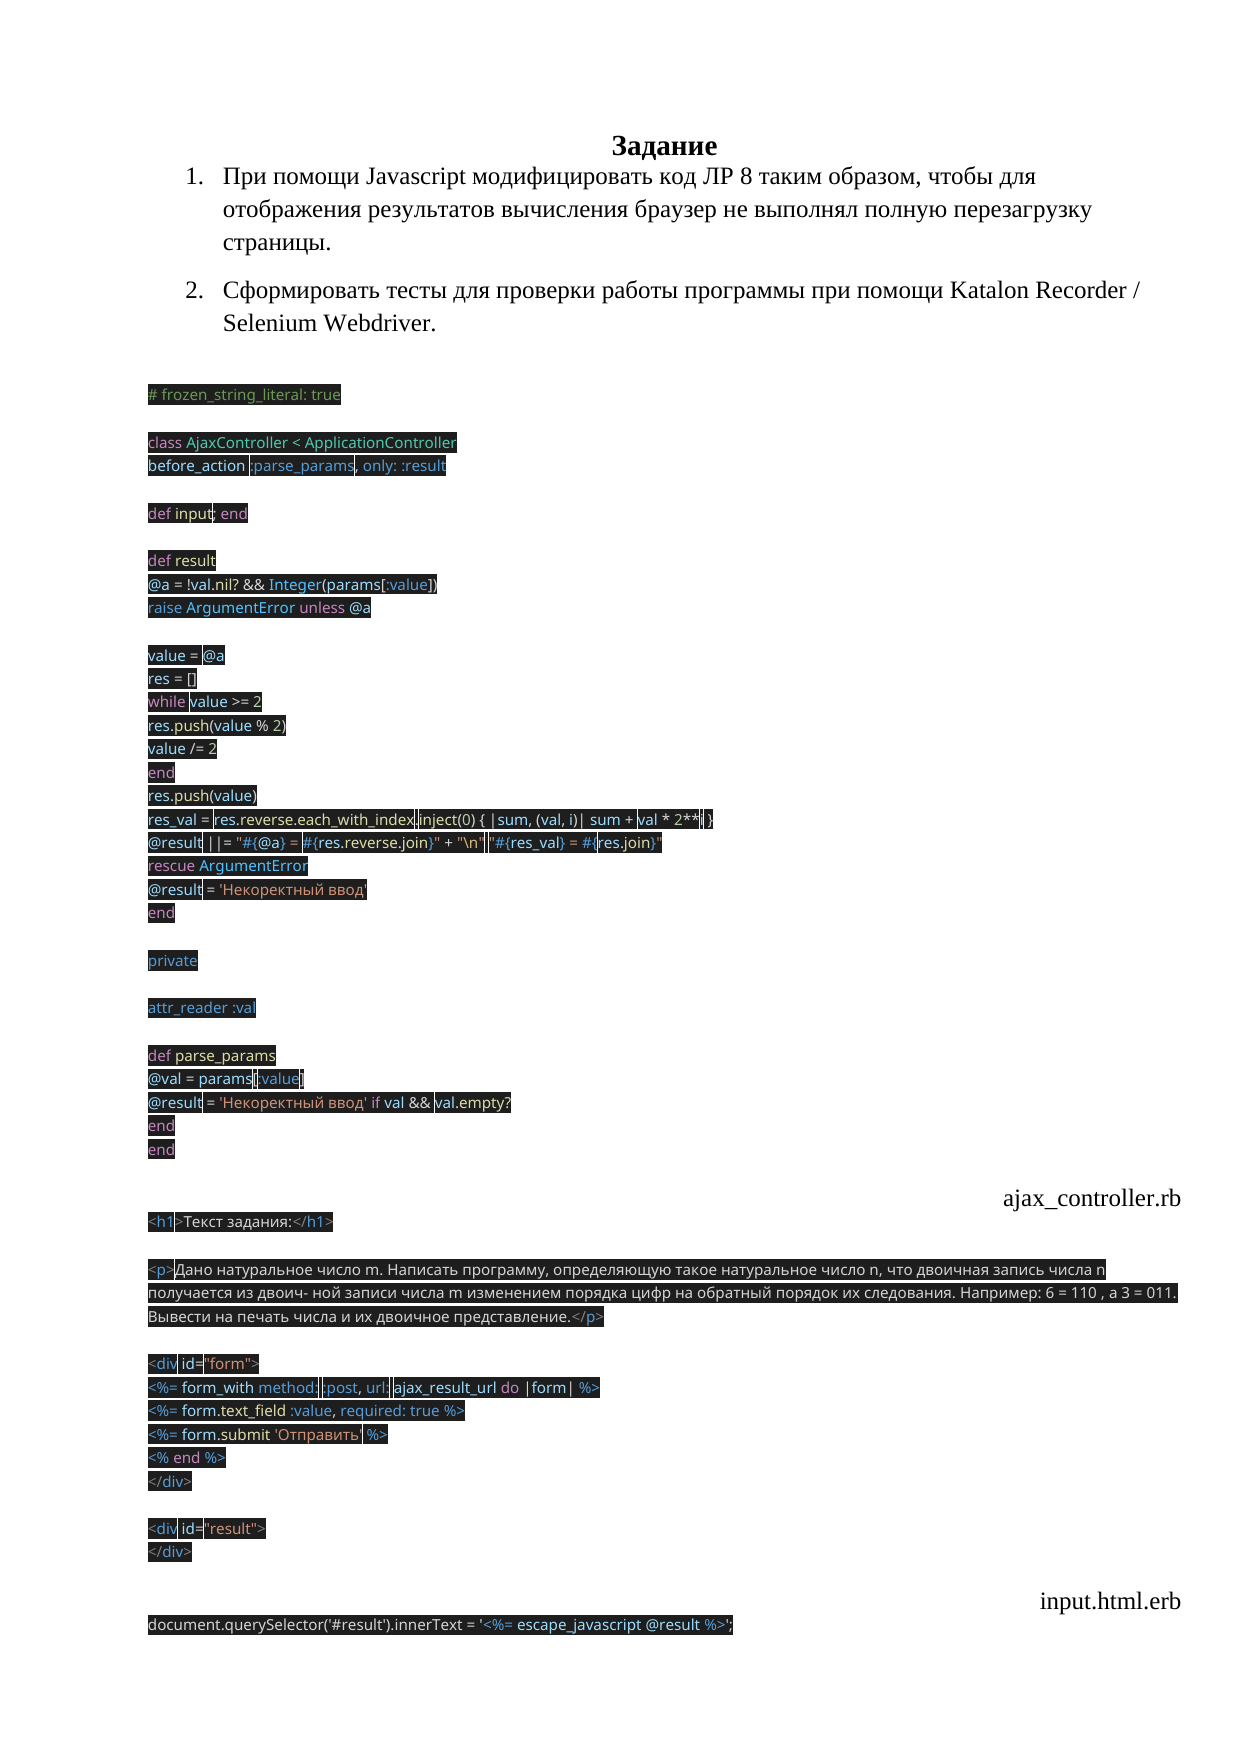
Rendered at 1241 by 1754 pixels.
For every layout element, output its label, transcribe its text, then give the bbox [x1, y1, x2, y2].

text <%= form.text_field :value, required: true %> [148, 1398, 1181, 1421]
text value = @a [148, 642, 1181, 665]
text </div> [148, 1539, 1181, 1562]
text res.push(value % 2) [148, 712, 1181, 736]
text <div id="form"> [148, 1351, 1181, 1374]
text res.push(value) [148, 783, 1181, 806]
text end [148, 900, 1181, 923]
text <div id="result"> [148, 1516, 1181, 1539]
text attr_reader :val [148, 995, 1181, 1018]
text raise ArgumentError unless @a [148, 594, 1181, 618]
list При помощи Javascript модифицировать код ЛР 8 таким образом, чтобы для отображения результатов вычисления браузер не выполнял полную перезагрузку страницы. [185, 161, 1181, 256]
text </div> [148, 1468, 1181, 1491]
text ajax_controller.rb [148, 1183, 1181, 1212]
text <%= form_with method: :post, url: ajax_result_url do |form| %> [148, 1374, 1181, 1398]
text <h1>Текст задания:</h1> [148, 1212, 1181, 1232]
text <p>Дано натуральное число m. Написать программу, определяющую такое натуральное число n, что двоичная запись числа n получается из двоич- ной записи числа m изменением порядка цифр на обратный порядок их следования. Например: 6 = 110 , а 3 = 011. Вывести на печать числа и их двоичное представление.</p> [148, 1256, 1181, 1327]
text while value >= 2 [148, 689, 1181, 712]
text before_action :parse_params, only: :result [148, 453, 1181, 476]
text def input; end [148, 500, 1181, 523]
text input.html.erb [148, 1586, 1181, 1614]
text private [148, 947, 1181, 971]
text value /= 2 [148, 736, 1181, 759]
list Сформировать тесты для проверки работы программы при помощи Katalon Recorder / Selenium Webdriver. [185, 275, 1181, 337]
text def parse_params [148, 1042, 1181, 1066]
text res = [] [148, 665, 1181, 689]
text def result [148, 548, 1181, 571]
text @a = !val.nil? && Integer(params[:value]) [148, 571, 1181, 594]
text end [148, 1113, 1181, 1136]
text @val = params[:value] [148, 1066, 1181, 1089]
text end [148, 759, 1181, 783]
text document.querySelector('#result').innerText = '<%= escape_javascript @result %>'; [148, 1614, 1181, 1635]
text res_val = res.reverse.each_with_index.inject(0) { |sum, (val, i)| sum + val * 2**i } [148, 806, 1181, 829]
text @result = 'Некоректный ввод' if val && val.empty? [148, 1089, 1181, 1113]
text rescue ArgumentError [148, 853, 1181, 876]
text <%= form.submit 'Отправить' %> [148, 1421, 1181, 1444]
text end [148, 1136, 1181, 1159]
text # frozen_string_literal: true [148, 384, 1181, 405]
text <% end %> [148, 1444, 1181, 1468]
text class AjaxController < ApplicationController [148, 429, 1181, 453]
text @result ||= "#{@a} = #{res.reverse.join}" + "\n" "#{res_val} = #{res.join}" [148, 829, 1181, 853]
text @result = 'Некоректный ввод' [148, 876, 1181, 900]
text Задание [148, 128, 1181, 161]
